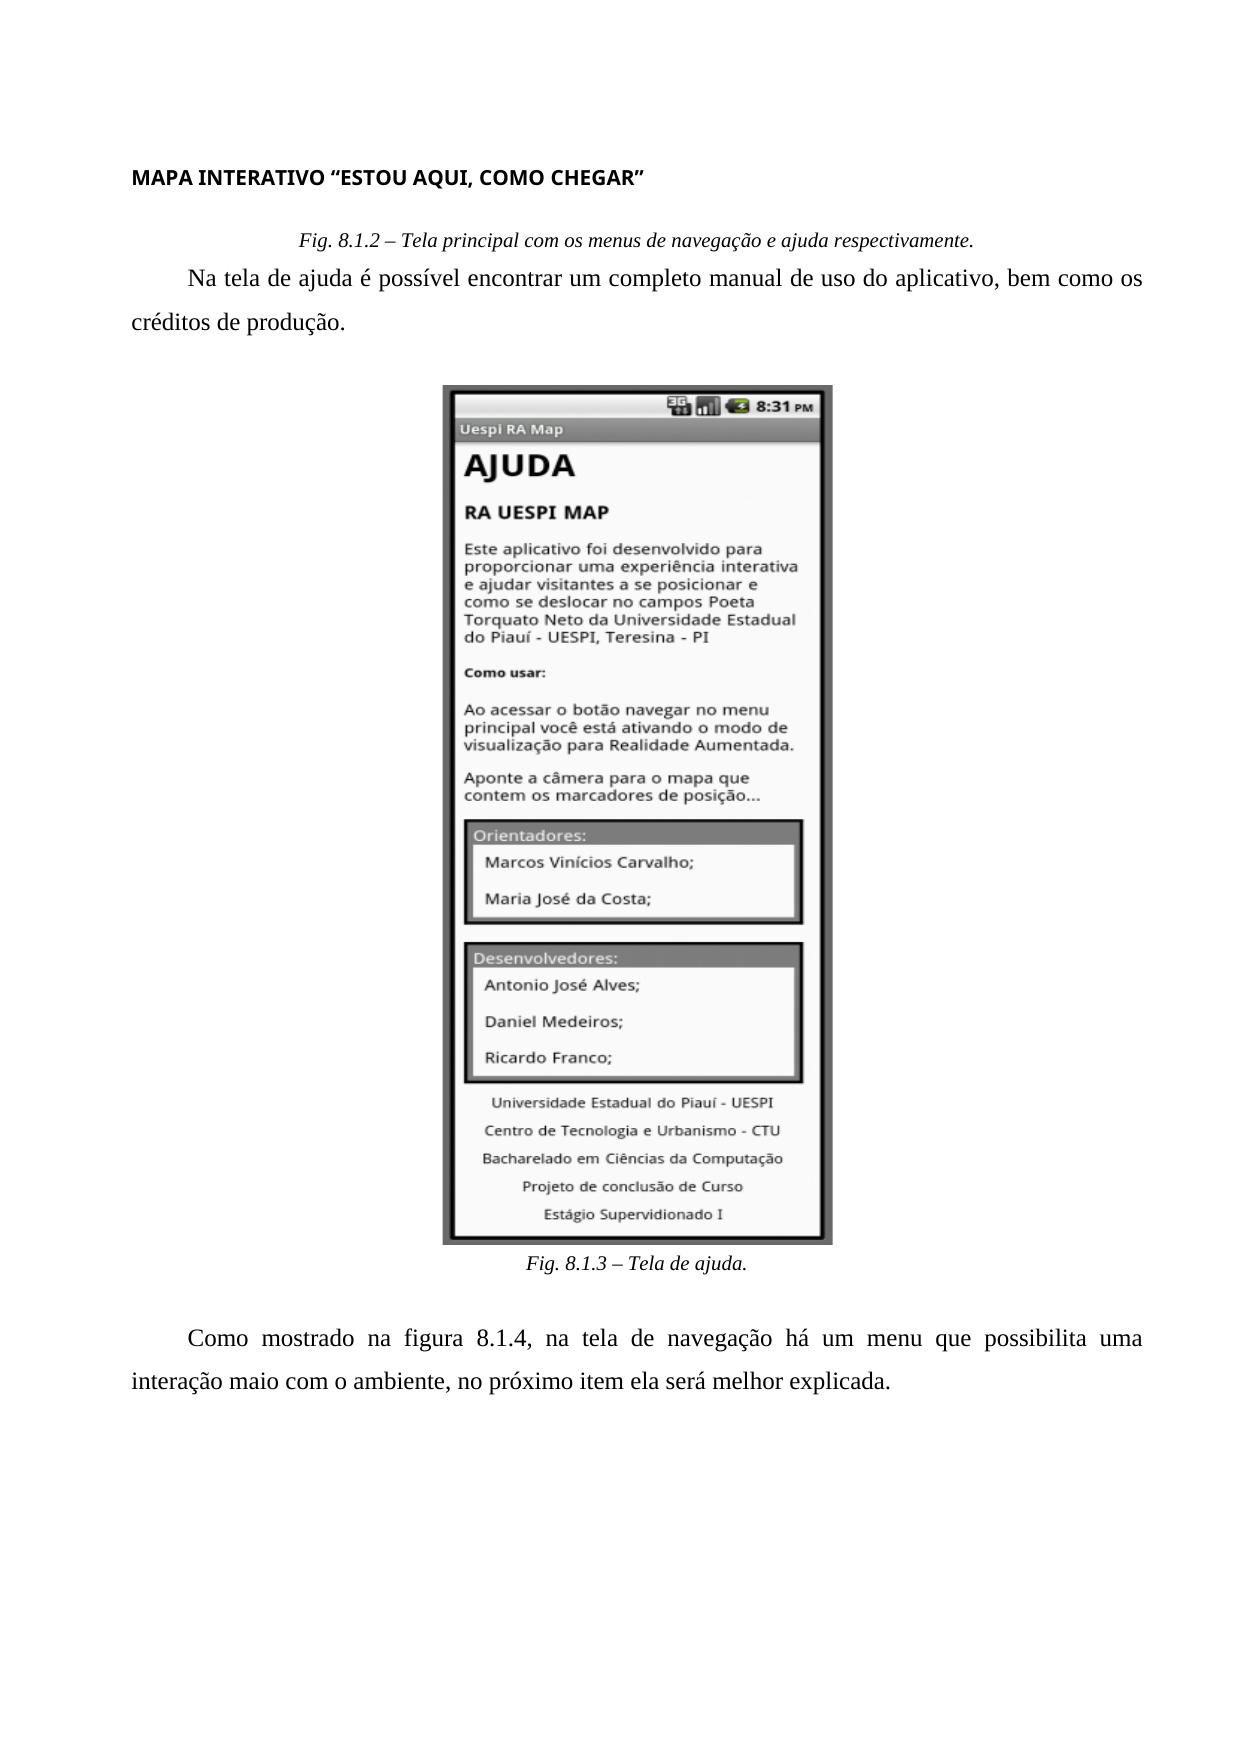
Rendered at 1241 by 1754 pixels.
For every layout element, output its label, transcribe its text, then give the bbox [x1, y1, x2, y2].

text Na tela de ajuda é possível encontrar um completo manual de uso do aplicativo, bem como os créditos de produção. [131, 263, 1144, 335]
text Fig. 8.1.3 – Tela de ajuda. [131, 1251, 1144, 1275]
text Como mostrado na figura 8.1.4, na tela de navegação há um menu que possibilita uma interação maio com o ambiente, no próximo item ela será melhor explicada. [131, 1323, 1144, 1395]
text Fig. 8.1.2 – Tela principal com os menus de navegação e ajuda respectivamente. [131, 227, 1144, 252]
